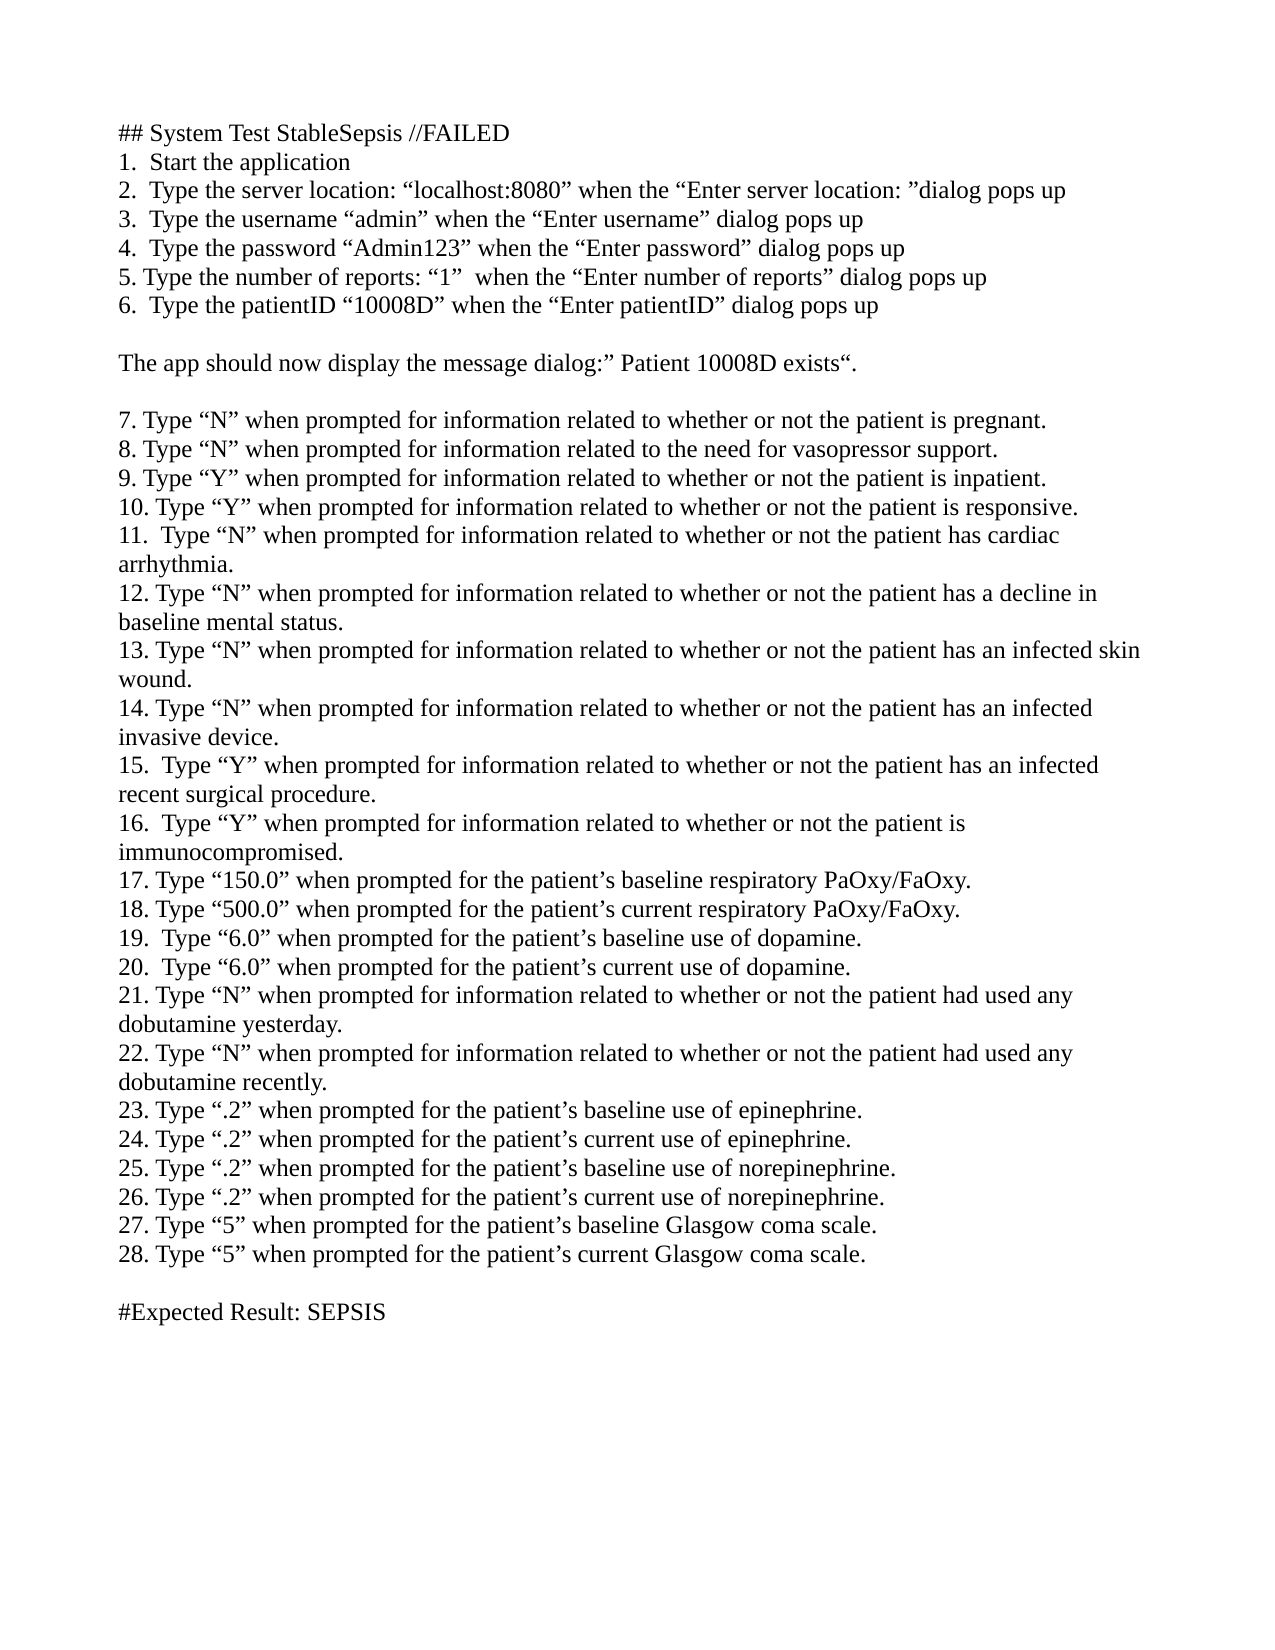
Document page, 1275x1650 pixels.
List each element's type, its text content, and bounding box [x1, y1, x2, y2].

text 23. Type “.2” when prompted for the patient’s baseline use of epinephrine. [118, 1096, 1157, 1124]
text 9. Type “Y” when prompted for information related to whether or not the patient is inpatient. [118, 463, 1157, 492]
text 11. Type “N” when prompted for information related to whether or not the patient has cardiac arrhythmia. [118, 521, 1157, 578]
text 5. Type the number of reports: “1” when the “Enter number of reports” dialog pops up [118, 262, 1157, 291]
text 17. Type “150.0” when prompted for the patient’s baseline respiratory PaOxy/FaOxy. [118, 866, 1157, 894]
text ## System Test StableSepsis //FAILED [118, 118, 1157, 147]
text 7. Type “N” when prompted for information related to whether or not the patient is pregnant. [118, 406, 1157, 434]
text 13. Type “N” when prompted for information related to whether or not the patient has an infected skin wound. [118, 636, 1157, 693]
text 4. Type the password “Admin123” when the “Enter password” dialog pops up [118, 233, 1157, 262]
text #Expected Result: SEPSIS [118, 1297, 1157, 1326]
text 2. Type the server location: “localhost:8080” when the “Enter server location: ”dialog pops up [118, 176, 1157, 204]
text 14. Type “N” when prompted for information related to whether or not the patient has an infected invasive device. [118, 693, 1157, 751]
text 22. Type “N” when prompted for information related to whether or not the patient had used any dobutamine recently. [118, 1038, 1157, 1096]
text 12. Type “N” when prompted for information related to whether or not the patient has a decline in baseline mental status. [118, 578, 1157, 636]
text 25. Type “.2” when prompted for the patient’s baseline use of norepinephrine. [118, 1153, 1157, 1182]
text The app should now display the message dialog:” Patient 10008D exists“. [118, 348, 1157, 377]
text 10. Type “Y” when prompted for information related to whether or not the patient is responsive. [118, 492, 1157, 521]
text 28. Type “5” when prompted for the patient’s current Glasgow coma scale. [118, 1239, 1157, 1268]
text 24. Type “.2” when prompted for the patient’s current use of epinephrine. [118, 1124, 1157, 1153]
text 27. Type “5” when prompted for the patient’s baseline Glasgow coma scale. [118, 1211, 1157, 1239]
text 3. Type the username “admin” when the “Enter username” dialog pops up [118, 204, 1157, 233]
text 26. Type “.2” when prompted for the patient’s current use of norepinephrine. [118, 1182, 1157, 1211]
text 16. Type “Y” when prompted for information related to whether or not the patient is immunocompromised. [118, 808, 1157, 866]
text 6. Type the patientID “10008D” when the “Enter patientID” dialog pops up [118, 291, 1157, 319]
text 15. Type “Y” when prompted for information related to whether or not the patient has an infected recent surgical procedure. [118, 751, 1157, 808]
text 1. Start the application [118, 147, 1157, 176]
text 8. Type “N” when prompted for information related to the need for vasopressor support. [118, 434, 1157, 463]
text 19. Type “6.0” when prompted for the patient’s baseline use of dopamine. [118, 923, 1157, 952]
text 18. Type “500.0” when prompted for the patient’s current respiratory PaOxy/FaOxy. [118, 894, 1157, 923]
text 21. Type “N” when prompted for information related to whether or not the patient had used any dobutamine yesterday. [118, 981, 1157, 1038]
text 20. Type “6.0” when prompted for the patient’s current use of dopamine. [118, 952, 1157, 981]
